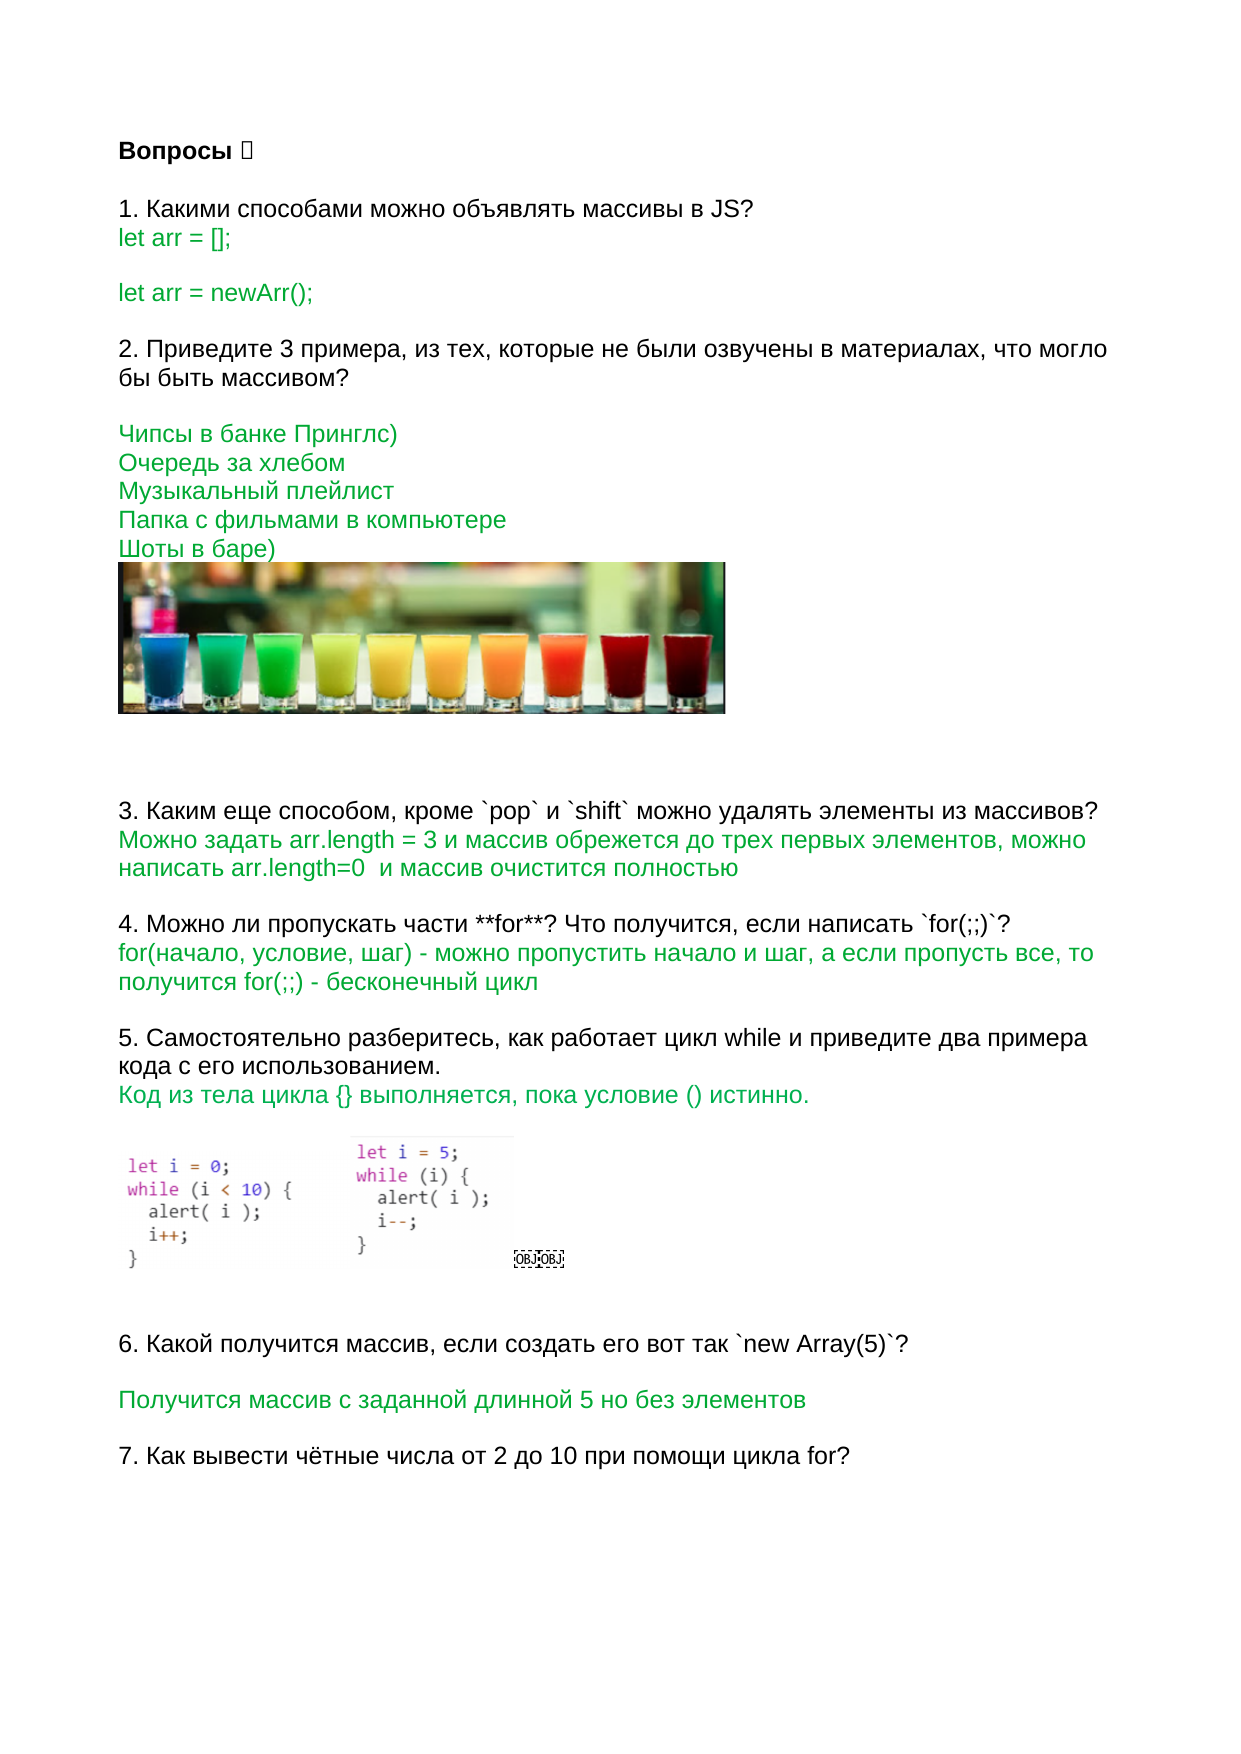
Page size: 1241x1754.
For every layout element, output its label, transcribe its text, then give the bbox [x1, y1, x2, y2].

text Вопросы 💎 [118, 133, 1122, 167]
text 5. Самостоятельно разберитесь, как работает цикл while и приведите два примера кода с его использованием. Код из тела цикла {} выполняется, пока условие () истинно. [118, 1022, 1122, 1109]
text 6. Какой получится массив, если создать его вот так `new Array(5)`? [118, 1301, 1122, 1358]
text 4. Можно ли пропускать части **for**? Что получится, если написать `for(;;)`? for(начало, условие, шаг) - можно пропустить начало и шаг, а если пропусть все, то получится for(;;) - бесконечный цикл [118, 909, 1122, 995]
text ￼￼ [118, 1136, 1122, 1273]
text Получится массив с заданной длинной 5 но без элементов [118, 1385, 1122, 1414]
text 1. Какими способами можно объявлять массивы в JS? let arr = []; [118, 194, 1122, 251]
text 7. Как вывести чётные числа от 2 до 10 при помощи цикла for? [118, 1441, 1122, 1470]
text Чипсы в банке Принглс) Очередь за хлебом Музыкальный плейлист Папка с фильмами в компьютере Шоты в баре) [118, 419, 1122, 714]
text 2. Приведите 3 примера, из тех, которые не были озвучены в материалах, что могло бы быть массивом? [118, 334, 1122, 392]
text let arr = newArr(); [118, 278, 1122, 307]
text 3. Каким еще способом, кроме `pop` и `shift` можно удалять элементы из массивов? Можно задать arr.length = 3 и массив обрежется до трех первых элементов, можно написать arr.length=0 и массив очистится полностью [118, 796, 1122, 882]
